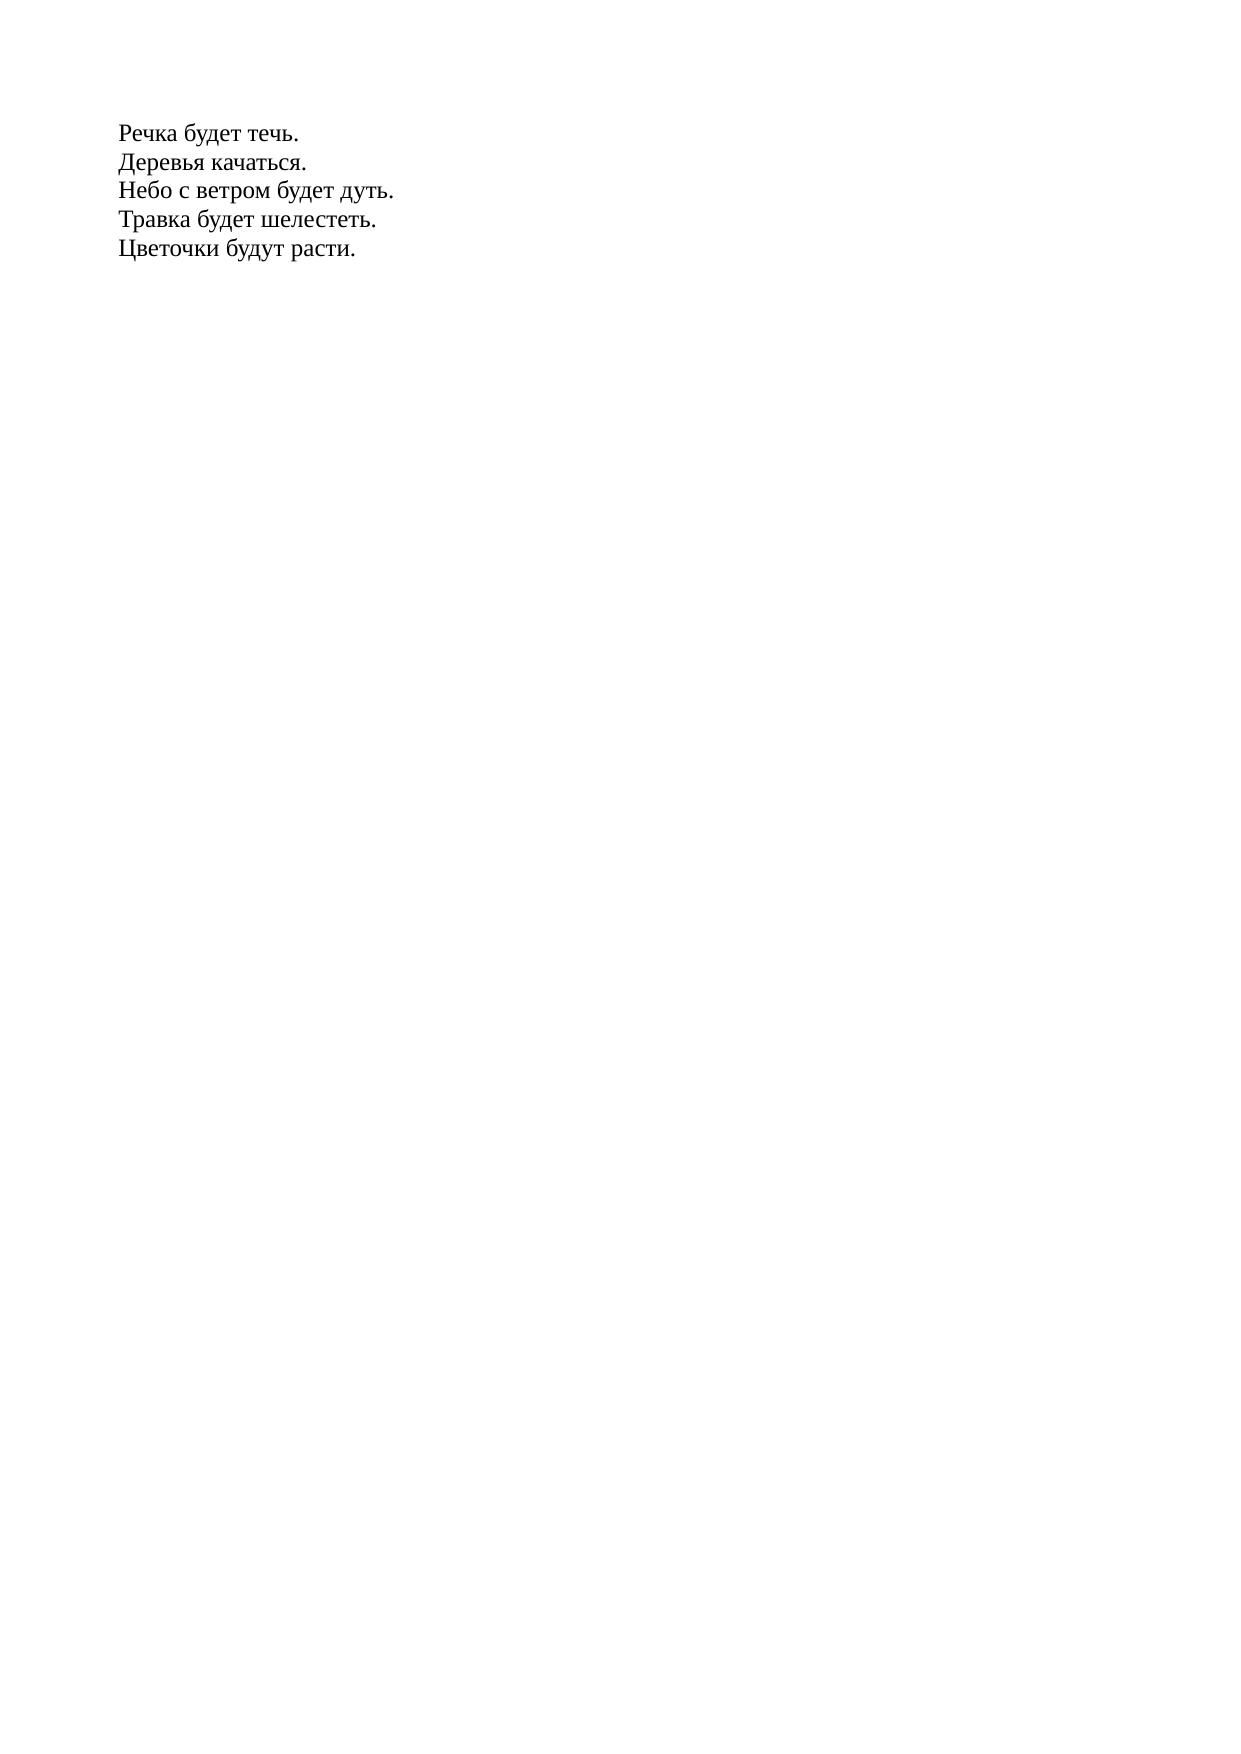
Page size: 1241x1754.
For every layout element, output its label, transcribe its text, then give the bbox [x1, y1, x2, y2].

text Речка будет течь. Деревья качаться. Небо с ветром будет дуть. Травка будет шелестеть. [118, 118, 1122, 233]
text Цветочки будут расти. [118, 233, 1122, 262]
